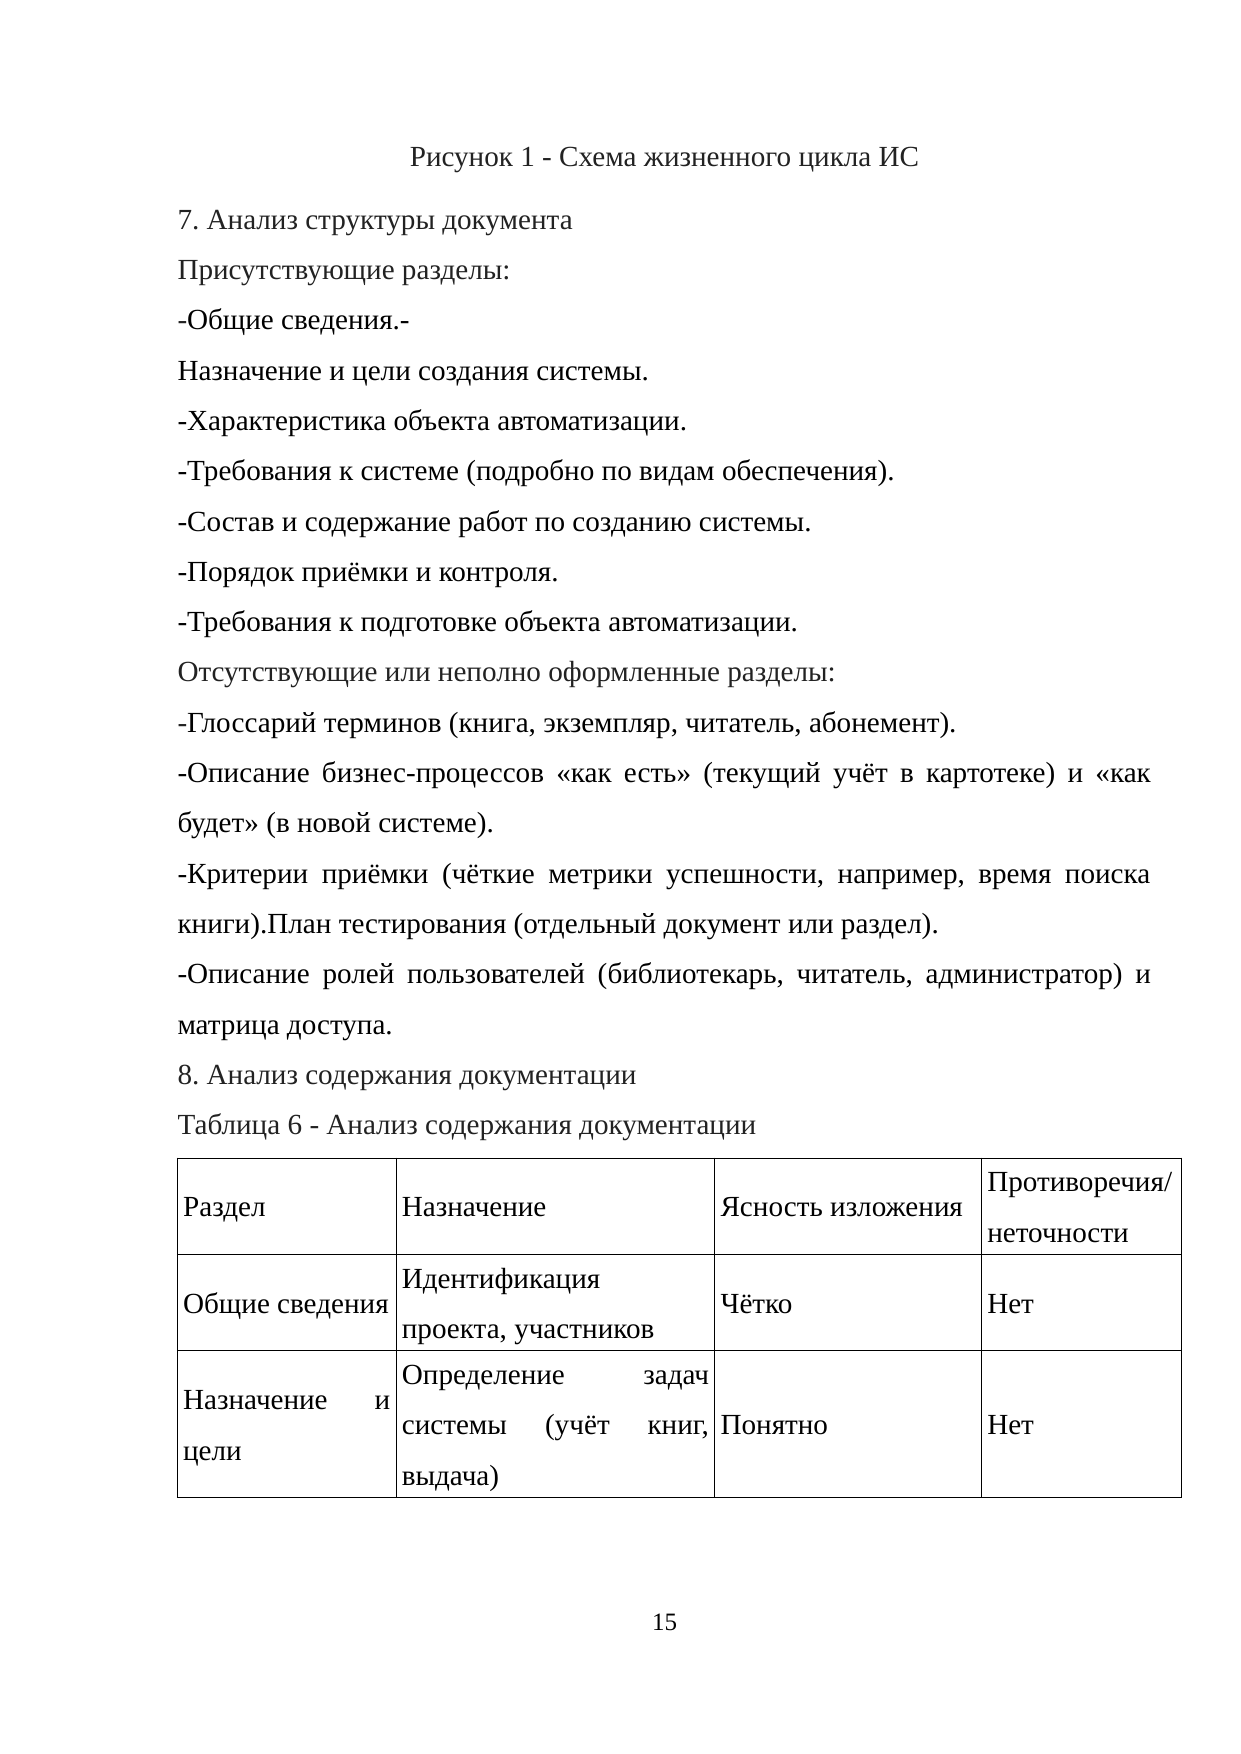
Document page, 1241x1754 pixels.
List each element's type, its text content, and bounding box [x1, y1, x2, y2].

text -Характеристика объекта автоматизации. [177, 403, 1152, 437]
table_cell Определение задач системы (учёт книг, выдача) [397, 1351, 714, 1497]
table_header Противоречия/неточности [982, 1159, 1181, 1254]
text 7. Анализ структуры документа [177, 202, 1152, 235]
text -Критерии приёмки (чёткие метрики успешности, например, время поиска книги).План тестирования (отдельный документ или раздел). [177, 856, 1152, 940]
text -Требования к подготовке объекта автоматизации. [177, 604, 1152, 638]
table_cell Нет [982, 1255, 1181, 1350]
table_cell Чётко [715, 1255, 981, 1350]
table_cell Назначение и цели [178, 1351, 396, 1497]
table_header Ясность изложения [715, 1159, 981, 1254]
text -Требования к системе (подробно по видам обеспечения). [177, 453, 1152, 487]
table_header Раздел [178, 1159, 396, 1254]
text -Описание ролей пользователей (библиотекарь, читатель, администратор) и матрица доступа. [177, 956, 1152, 1040]
table_cell Общие сведения [178, 1255, 396, 1350]
text -Порядок приёмки и контроля. [177, 554, 1152, 587]
text -Описание бизнес-процессов «как есть» (текущий учёт в картотеке) и «как будет» (в новой системе). [177, 755, 1152, 839]
table_cell Идентификация проекта, участников [397, 1255, 714, 1350]
text -Состав и содержание работ по созданию системы. [177, 504, 1152, 537]
table_header Назначение [397, 1159, 714, 1254]
text -Общие сведения.- [177, 302, 1152, 336]
table_cell Понятно [715, 1351, 981, 1497]
text Таблица 6 - Анализ содержания документации [177, 1107, 1152, 1141]
table_cell Нет [982, 1351, 1181, 1497]
text 8. Анализ содержания документации [177, 1057, 1152, 1091]
text Назначение и цели создания системы. [177, 353, 1152, 386]
text Присутствующие разделы: [177, 252, 1152, 286]
subtitle Рисунок 1 - Схема жизненного цикла ИС [177, 139, 1152, 172]
text Отсутствующие или неполно оформленные разделы: [177, 654, 1152, 688]
text -Глоссарий терминов (книга, экземпляр, читатель, абонемент). [177, 705, 1152, 738]
